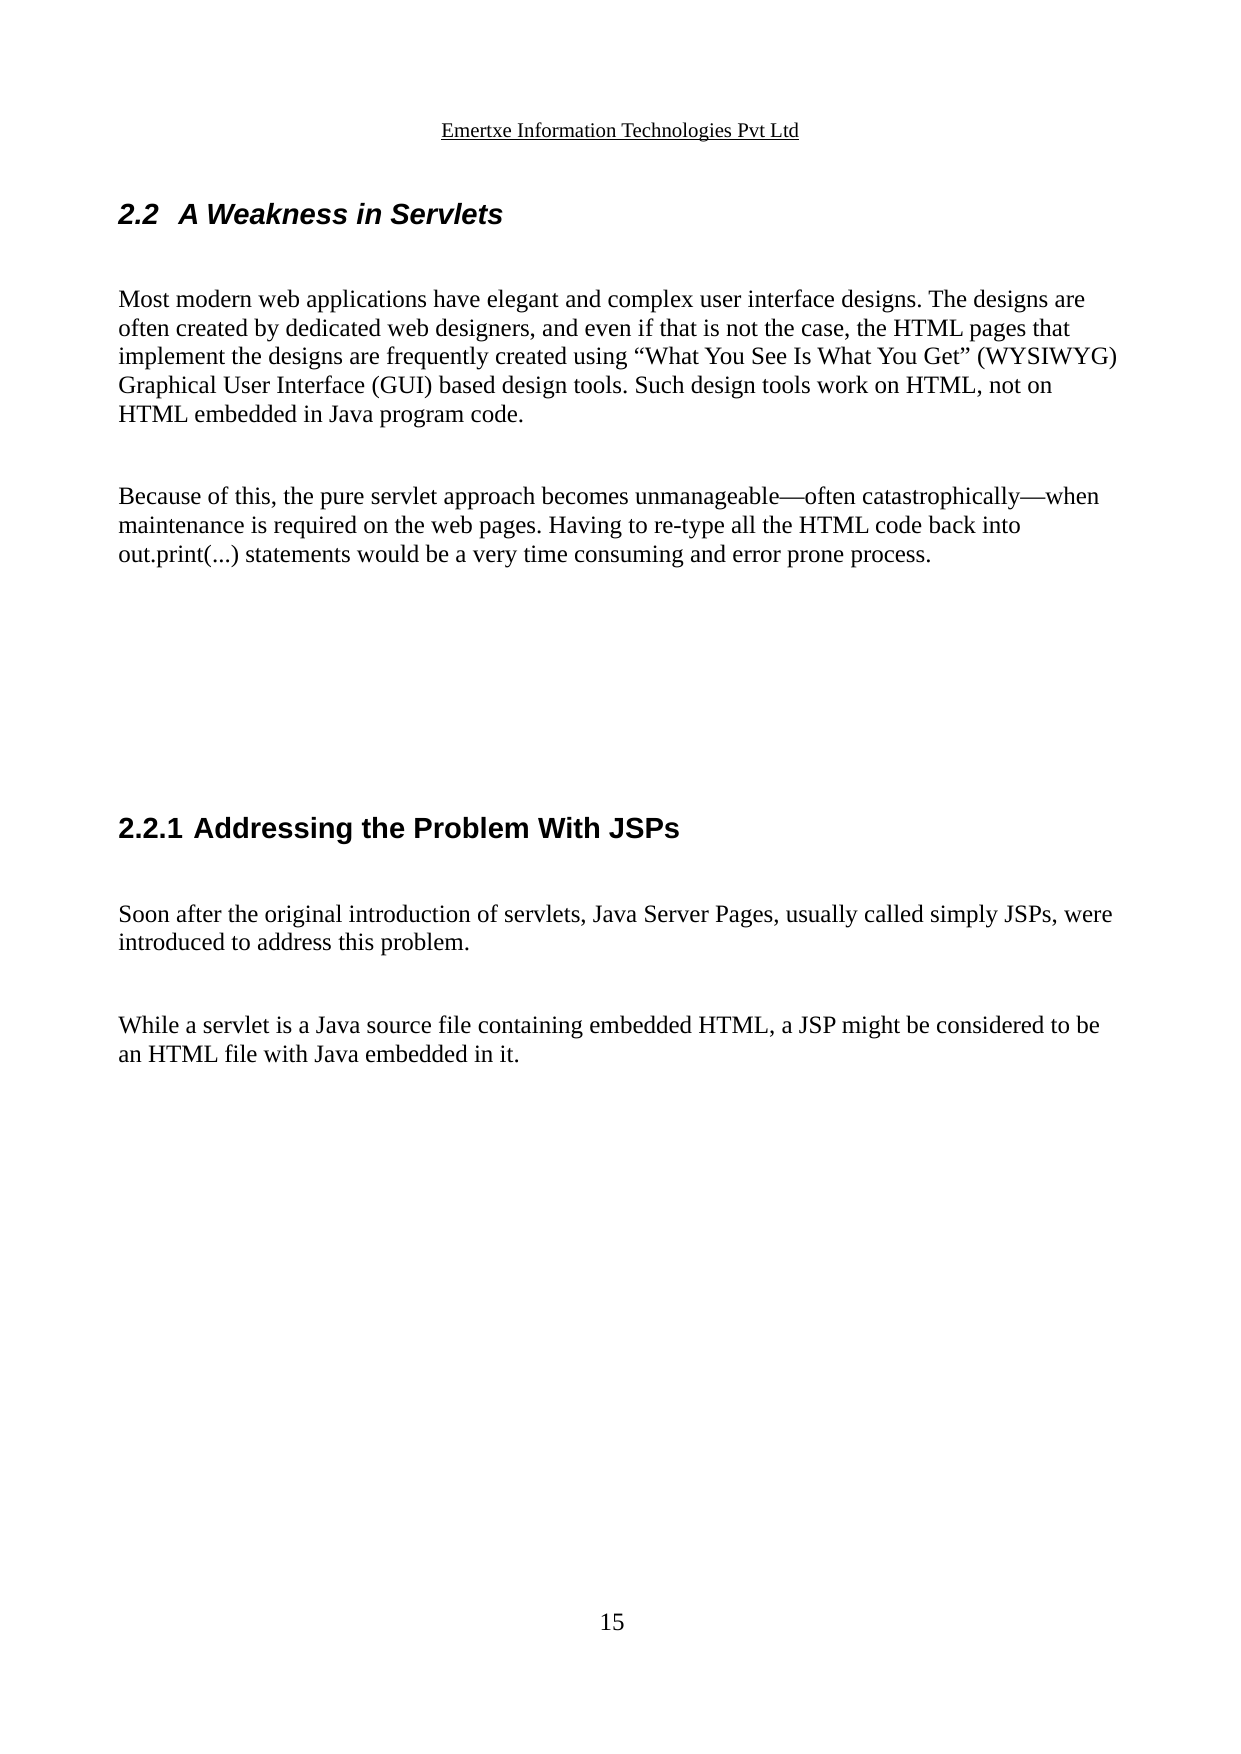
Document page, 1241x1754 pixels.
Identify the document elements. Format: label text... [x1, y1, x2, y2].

subtitle Addressing the Problem With JSPs [118, 811, 1122, 845]
text Soon after the original introduction of servlets, Java Server Pages, usually called simply JSPs, were introduced to address this problem. [118, 899, 1122, 956]
text Most modern web applications have elegant and complex user interface designs. The designs are often created by dedicated web designers, and even if that is not the case, the HTML pages that implement the designs are frequently created using “What You See Is What You Get” (WYSIWYG) Graphical User Interface (GUI) based design tools. Such design tools work on HTML, not on HTML embedded in Java program code. [118, 284, 1122, 428]
subtitle A Weakness in Servlets [118, 197, 1122, 230]
text Because of this, the pure servlet approach becomes unmanageable—often catastrophically—when maintenance is required on the web pages. Having to re-type all the HTML code back into out.print(...) statements would be a very time consuming and error prone process. [118, 481, 1122, 568]
text While a servlet is a Java source file containing embedded HTML, a JSP might be considered to be an HTML file with Java embedded in it. [118, 1010, 1122, 1067]
